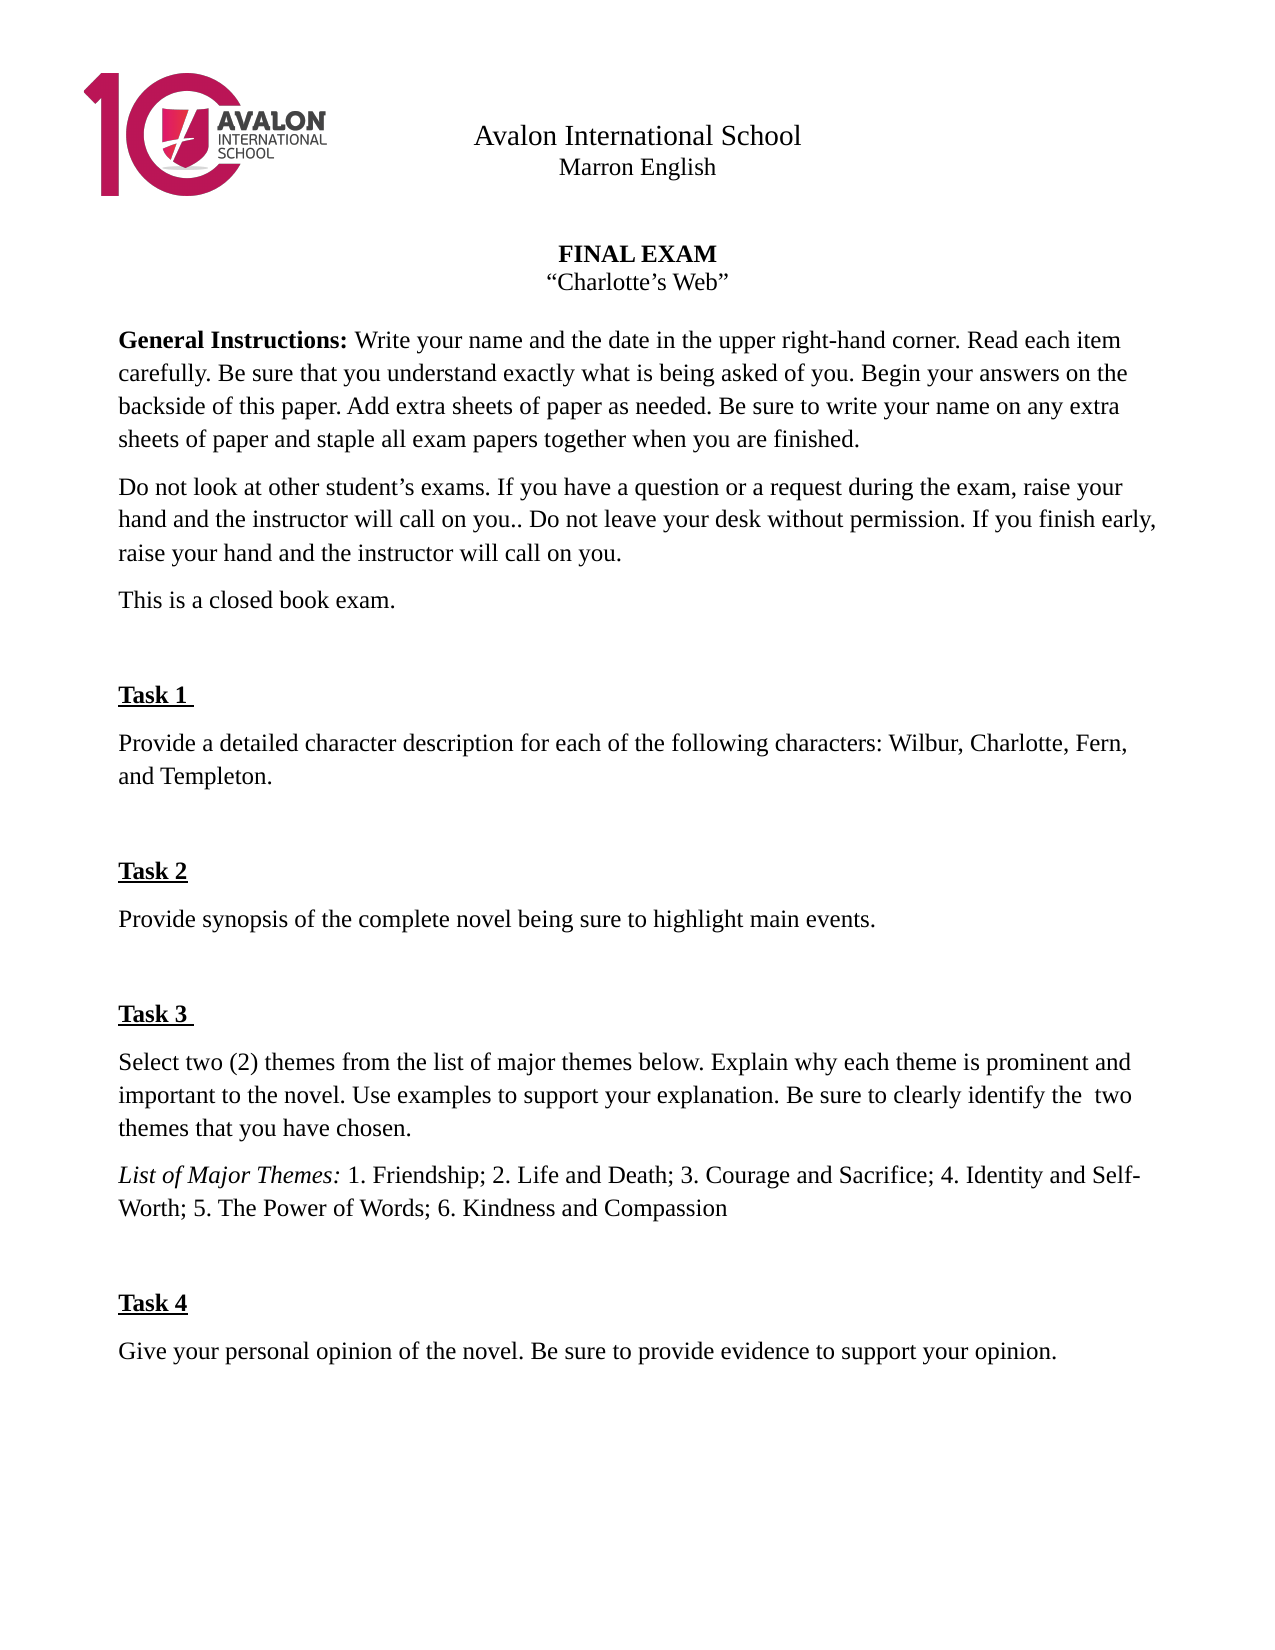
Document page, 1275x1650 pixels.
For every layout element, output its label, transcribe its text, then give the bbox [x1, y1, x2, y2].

text This is a closed book exam. [118, 585, 1157, 614]
text Task 4 [118, 1288, 1157, 1317]
text FINAL EXAM [118, 239, 1157, 267]
text Task 2 [118, 856, 1157, 885]
text Task 1 [118, 680, 1157, 709]
text General Instructions: Write your name and the date in the upper right-hand corner. Read each item carefully. Be sure that you understand exactly what is being asked of you. Begin your answers on the backside of this paper. Add extra sheets of paper as needed. Be sure to write your name on any extra sheets of paper and staple all exam papers together when you are finished. [118, 325, 1157, 453]
text Provide a detailed character description for each of the following characters: Wilbur, Charlotte, Fern, and Templeton. [118, 728, 1157, 790]
text Task 3 [118, 999, 1157, 1028]
picture [83, 73, 327, 196]
text “Charlotte’s Web” [118, 267, 1157, 296]
text Provide synopsis of the complete novel being sure to highlight main events. [118, 904, 1157, 933]
text Give your personal opinion of the novel. Be sure to provide evidence to support your opinion. [118, 1336, 1157, 1365]
text Select two (2) themes from the list of major themes below. Explain why each theme is prominent and important to the novel. Use examples to support your explanation. Be sure to clearly identify the two themes that you have chosen. [118, 1047, 1157, 1141]
text Do not look at other student’s exams. If you have a question or a request during the exam, raise your hand and the instructor will call on you.. Do not leave your desk without permission. If you finish early, raise your hand and the instructor will call on you. [118, 472, 1157, 566]
text List of Major Themes: 1. Friendship; 2. Life and Death; 3. Courage and Sacrifice; 4. Identity and Self-Worth; 5. The Power of Words; 6. Kindness and Compassion [118, 1160, 1157, 1222]
